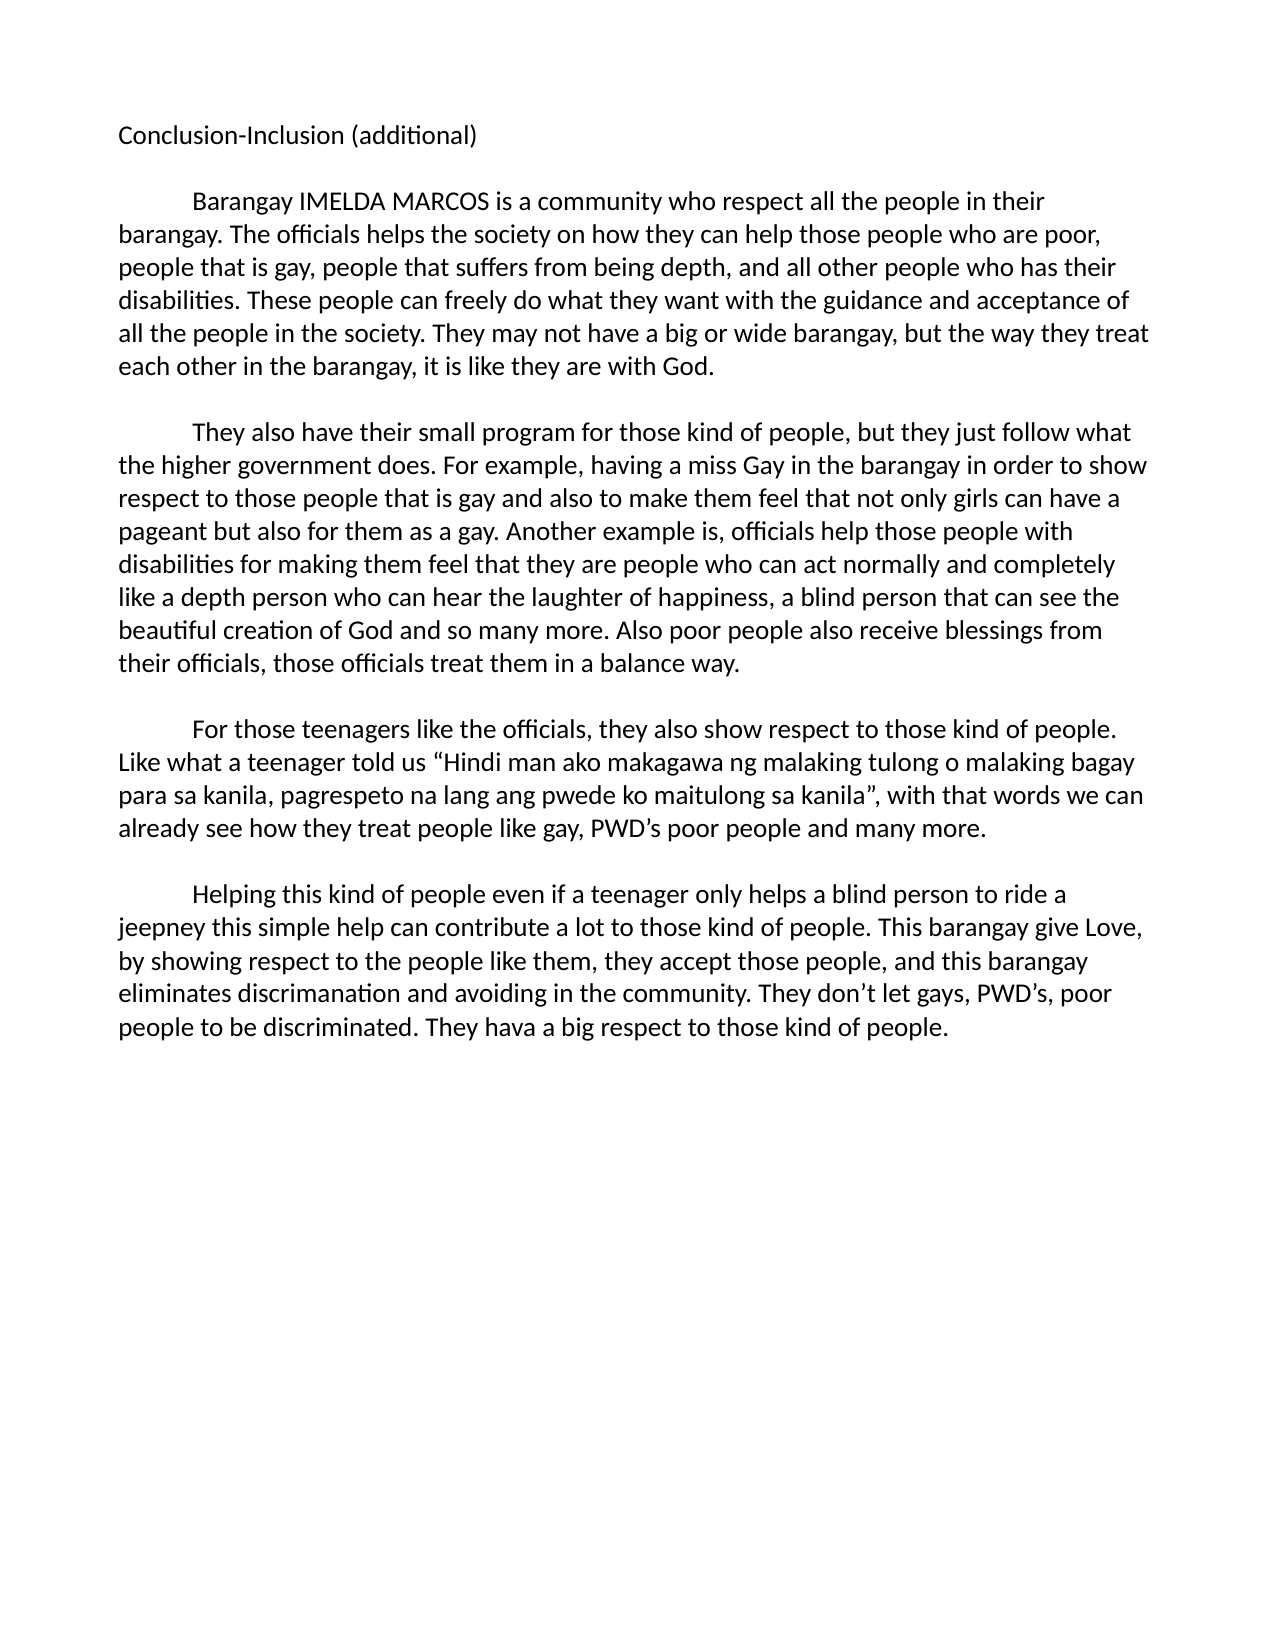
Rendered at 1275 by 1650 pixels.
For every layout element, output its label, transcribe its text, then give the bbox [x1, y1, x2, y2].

text Helping this kind of people even if a teenager only helps a blind person to ride a jeepney this simple help can contribute a lot to those kind of people. This barangay give Love, by showing respect to the people like them, they accept those people, and this barangay eliminates discrimanation and avoiding in the community. They don’t let gays, PWD’s, poor people to be discriminated. They hava a big respect to those kind of people. [118, 878, 1157, 1043]
text Conclusion-Inclusion (additional) [118, 118, 1157, 151]
text For those teenagers like the officials, they also show respect to those kind of people. Like what a teenager told us “Hindi man ako makagawa ng malaking tulong o malaking bagay para sa kanila, pagrespeto na lang ang pwede ko maitulong sa kanila”, with that words we can already see how they treat people like gay, PWD’s poor people and many more. [118, 712, 1157, 844]
text Barangay IMELDA MARCOS is a community who respect all the people in their barangay. The officials helps the society on how they can help those people who are poor, people that is gay, people that suffers from being depth, and all other people who has their disabilities. These people can freely do what they want with the guidance and acceptance of all the people in the society. They may not have a big or wide barangay, but the way they treat each other in the barangay, it is like they are with God. [118, 184, 1157, 382]
text They also have their small program for those kind of people, but they just follow what the higher government does. For example, having a miss Gay in the barangay in order to show respect to those people that is gay and also to make them feel that not only girls can have a pageant but also for them as a gay. Another example is, officials help those people with disabilities for making them feel that they are people who can act normally and completely like a depth person who can hear the laughter of happiness, a blind person that can see the beautiful creation of God and so many more. Also poor people also receive blessings from their officials, those officials treat them in a balance way. [118, 415, 1157, 679]
